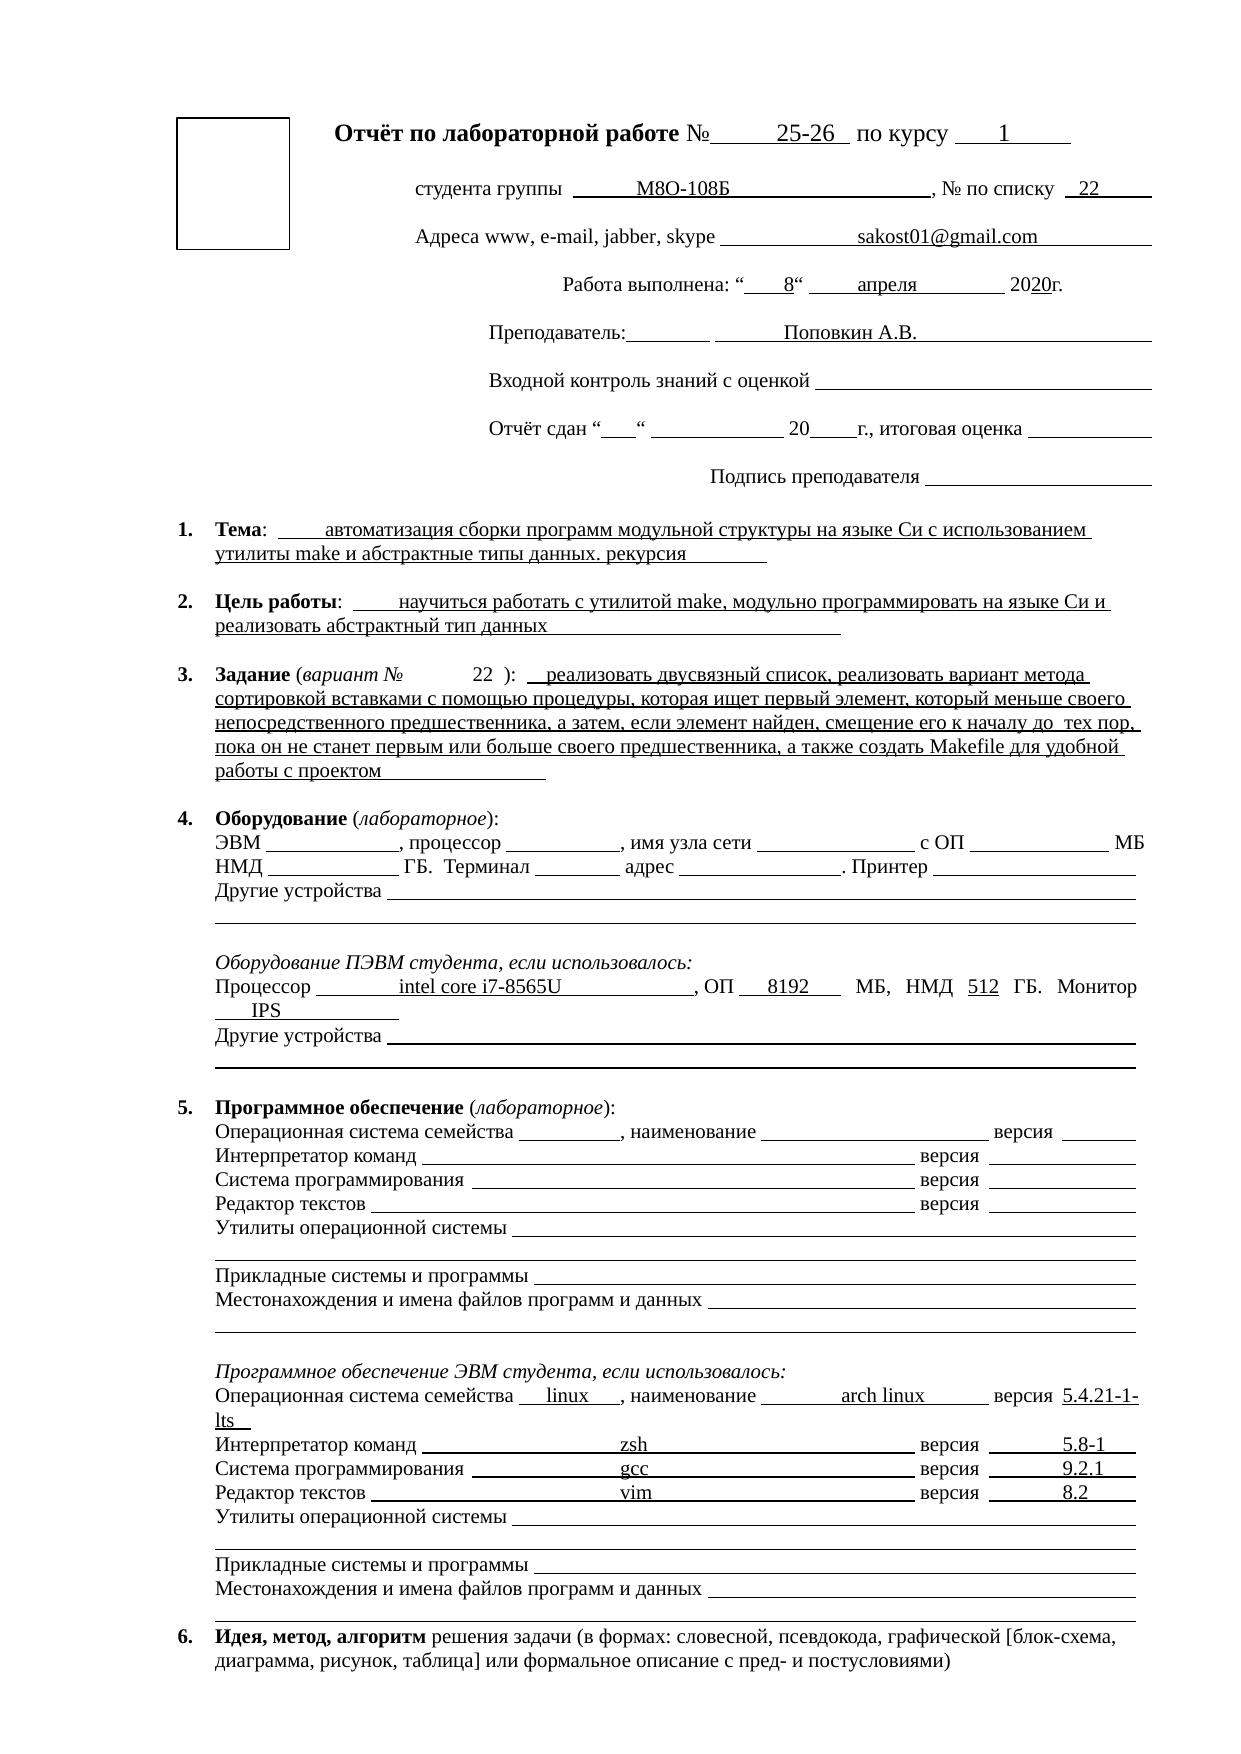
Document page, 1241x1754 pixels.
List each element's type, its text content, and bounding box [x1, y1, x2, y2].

text Система программирования gcc версия 9.2.1 [215, 1456, 1152, 1480]
text Местонахождения и имена файлов программ и данных [215, 1287, 1152, 1335]
list Программное обеспечение (лабораторное): [177, 1095, 1152, 1119]
text Утилиты операционной системы [215, 1504, 1152, 1552]
text Система программирования версия [215, 1167, 1152, 1191]
text Процессор intel core i7-8565U , ОП 8192 МБ, НМД 512 ГБ. Монитор IPS [215, 974, 1152, 1022]
text Утилиты операционной системы [215, 1215, 1152, 1263]
text НМД ГБ. Терминал адрес . Принтер [215, 854, 1152, 878]
text Редактор текстов версия [215, 1191, 1152, 1215]
text Другие устройства [215, 1022, 1152, 1071]
text Оборудование ПЭВМ студента, если использовалось: [215, 950, 1152, 974]
text Редактор текстов vim версия 8.2 [215, 1480, 1152, 1504]
text Операционная система семейства linux , наименование arch linux версия 5.4.21-1-lts [215, 1383, 1152, 1432]
table_header [166, 118, 334, 488]
table_header Отчёт по лабораторной работе № 25-26 по курсу 1 ­ студента группы М8О-108Б , № по списку 22 Адреса www, e-mail, jabber, skype sakost01@gmail.com Работа выполнена: “ 8“ апреля 2020г. Преподаватель: Поповкин А.В. Входной контроль знаний с оценкой Отчёт сдан “ “ 20 г., итоговая оценка Подпись преподавателя [334, 118, 1152, 488]
list Задание (вариант № 22 ): реализовать двусвязный список, реализовать вариант метода сортировкой вставками с помощью процедуры, которая ищет первый элемент, который меньше своего непосредственного предшественника, а затем, если элемент найден, смещение его к началу до тех пор, пока он не станет первым или больше своего предшественника, а также создать Makefile для удобной работы с проектом [177, 662, 1152, 782]
text Местонахождения и имена файлов программ и данных [215, 1576, 1152, 1624]
text Интерпретатор команд zsh версия 5.8-1 [215, 1432, 1152, 1456]
text Программное обеспечение ЭВМ студента, если использовалось: [215, 1359, 1152, 1383]
list Идея, метод, алгоритм решения задачи (в формах: словесной, псевдокода, графической [блок-схема, диаграмма, рисунок, таблица] или формальное описание с пред- и постусловиями) [177, 1624, 1152, 1672]
list Цель работы: научиться работать с утилитой make, модульно программировать на языке Си и реализовать абстрактный тип данных [177, 589, 1152, 637]
text Прикладные системы и программы [215, 1263, 1152, 1287]
list Тема: автоматизация сборки программ модульной структуры на языке Си с использованием утилиты make и абстрактные типы данных. рекурсия [177, 517, 1152, 565]
text ЭВМ , процессор , имя узла сети с ОП МБ [215, 830, 1152, 854]
text Прикладные системы и программы [215, 1552, 1152, 1576]
text Операционная система семейства , наименование версия [215, 1119, 1152, 1143]
list Оборудование (лабораторное): [177, 806, 1152, 830]
text Интерпретатор команд версия [215, 1143, 1152, 1167]
text Другие устройства [215, 878, 1152, 926]
